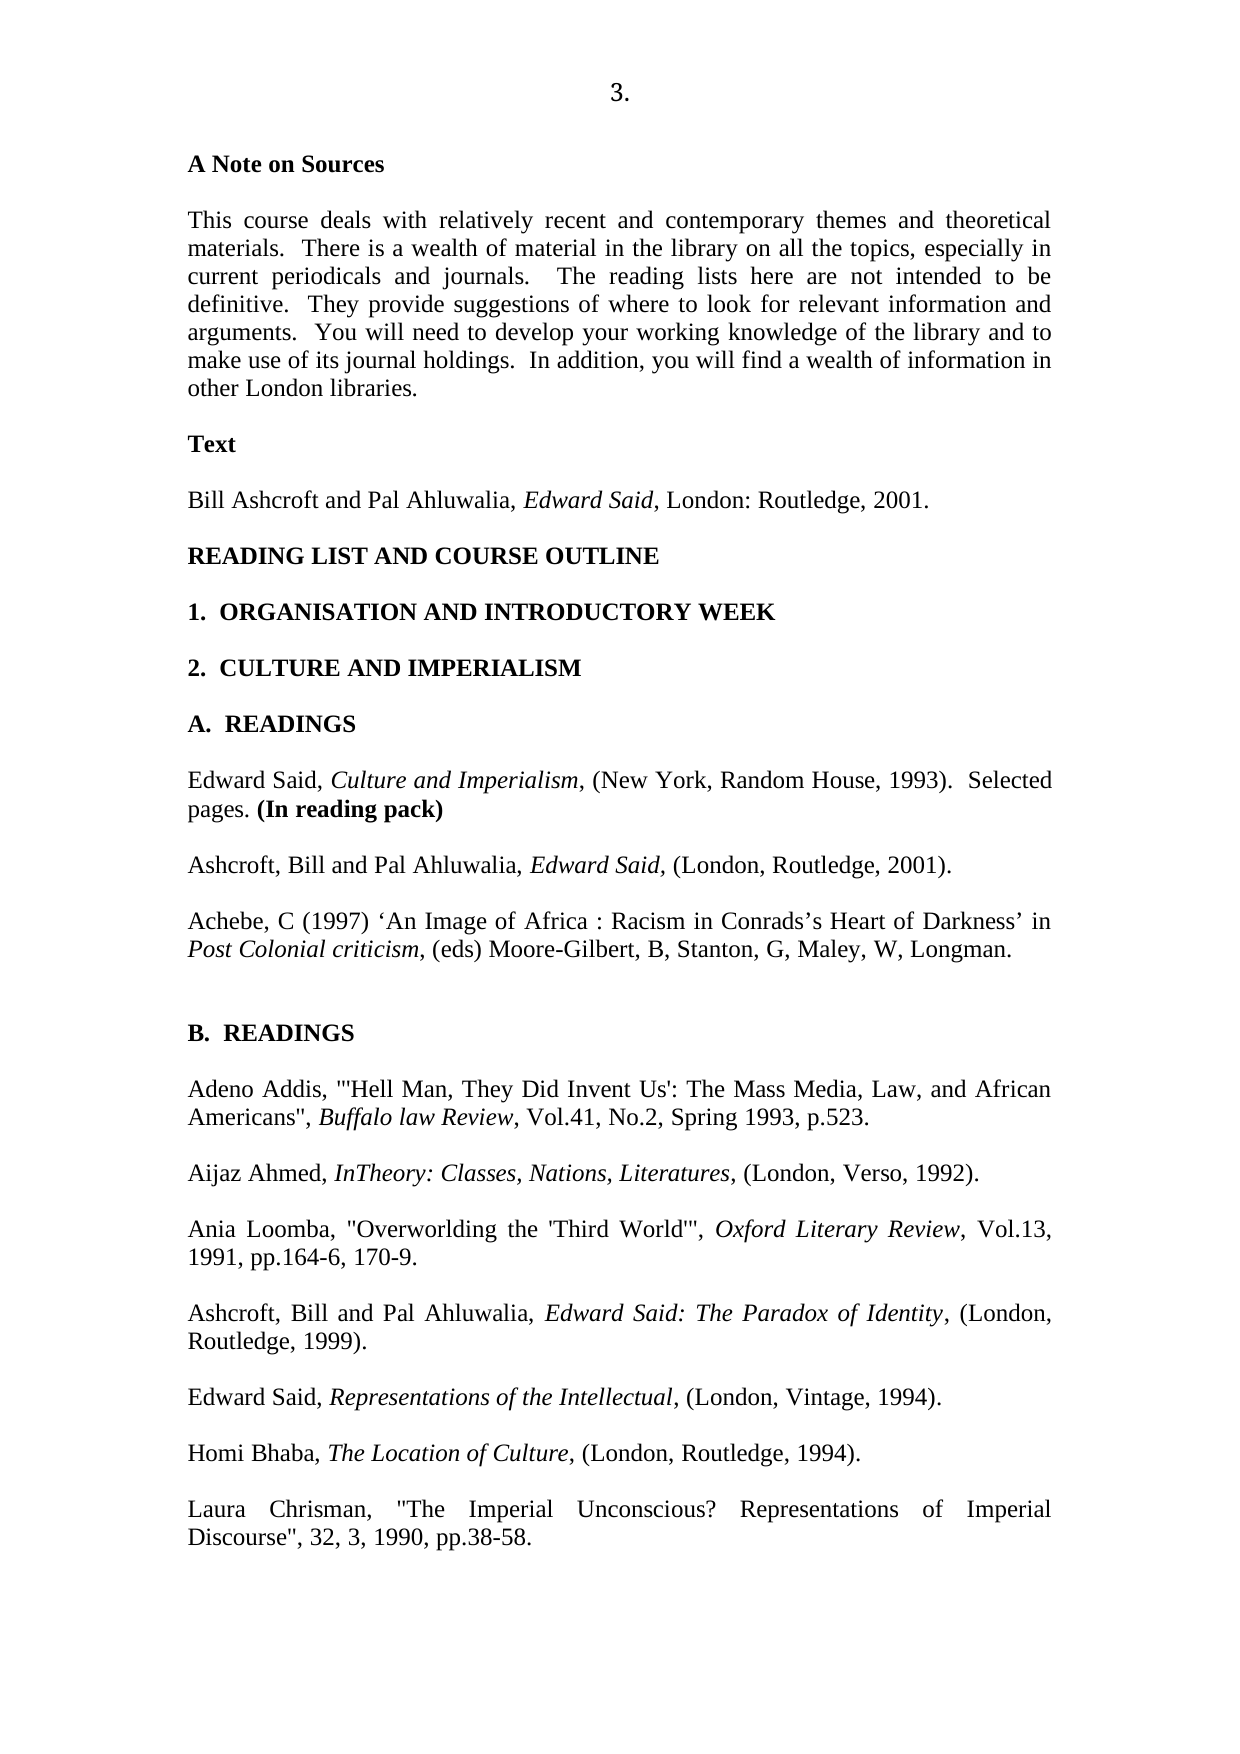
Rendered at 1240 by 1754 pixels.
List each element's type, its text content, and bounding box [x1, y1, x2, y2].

text Ashcroft, Bill and Pal Ahluwalia, Edward Said: The Paradox of Identity, (London, Routledge, 1999). [187, 1299, 1052, 1355]
text Edward Said, Representations of the Intellectual, (London, Vintage, 1994). [187, 1383, 1052, 1411]
text A. READINGS [187, 710, 1052, 738]
text Homi Bhaba, The Location of Culture, (London, Routledge, 1994). [187, 1439, 1052, 1467]
text Aijaz Ahmed, InTheory: Classes, Nations, Literatures, (London, Verso, 1992). [187, 1159, 1052, 1187]
text Ania Loomba, "Overworlding the 'Third World'", Oxford Literary Review, Vol.13, 1991, pp.164-6, 170-9. [187, 1215, 1052, 1271]
text 1. ORGANISATION AND INTRODUCTORY WEEK [187, 598, 1052, 626]
subtitle Text [187, 430, 1052, 458]
text Laura Chrisman, "The Imperial Unconscious? Representations of Imperial Discourse", 32, 3, 1990, pp.38-58. [187, 1495, 1052, 1551]
text Ashcroft, Bill and Pal Ahluwalia, Edward Said, (London, Routledge, 2001). [187, 851, 1052, 878]
text B. READINGS [187, 1019, 1052, 1047]
text 2. CULTURE AND IMPERIALISM [187, 654, 1052, 682]
text Bill Ashcroft and Pal Ahluwalia, Edward Said, London: Routledge, 2001. [187, 486, 1052, 514]
text A Note on Sources [187, 150, 1052, 178]
text This course deals with relatively recent and contemporary themes and theoretical materials. There is a wealth of material in the library on all the topics, especially in current periodicals and journals. The reading lists here are not intended to be definitive. They provide suggestions of where to look for relevant information and arguments. You will need to develop your working knowledge of the library and to make use of its journal holdings. In addition, you will find a wealth of information in other London libraries. [187, 206, 1052, 402]
text Adeno Addis, "'Hell Man, They Did Invent Us': The Mass Media, Law, and African Americans", Buffalo law Review, Vol.41, No.2, Spring 1993, p.523. [187, 1075, 1052, 1131]
text Achebe, C (1997) ‘An Image of Africa : Racism in Conrads’s Heart of Darkness’ in Post Colonial criticism, (eds) Moore-Gilbert, B, Stanton, G, Maley, W, Longman. [187, 907, 1052, 963]
text Edward Said, Culture and Imperialism, (New York, Random House, 1993). Selected pages. (In reading pack) [187, 766, 1052, 822]
text READING LIST AND COURSE OUTLINE [187, 542, 1052, 570]
